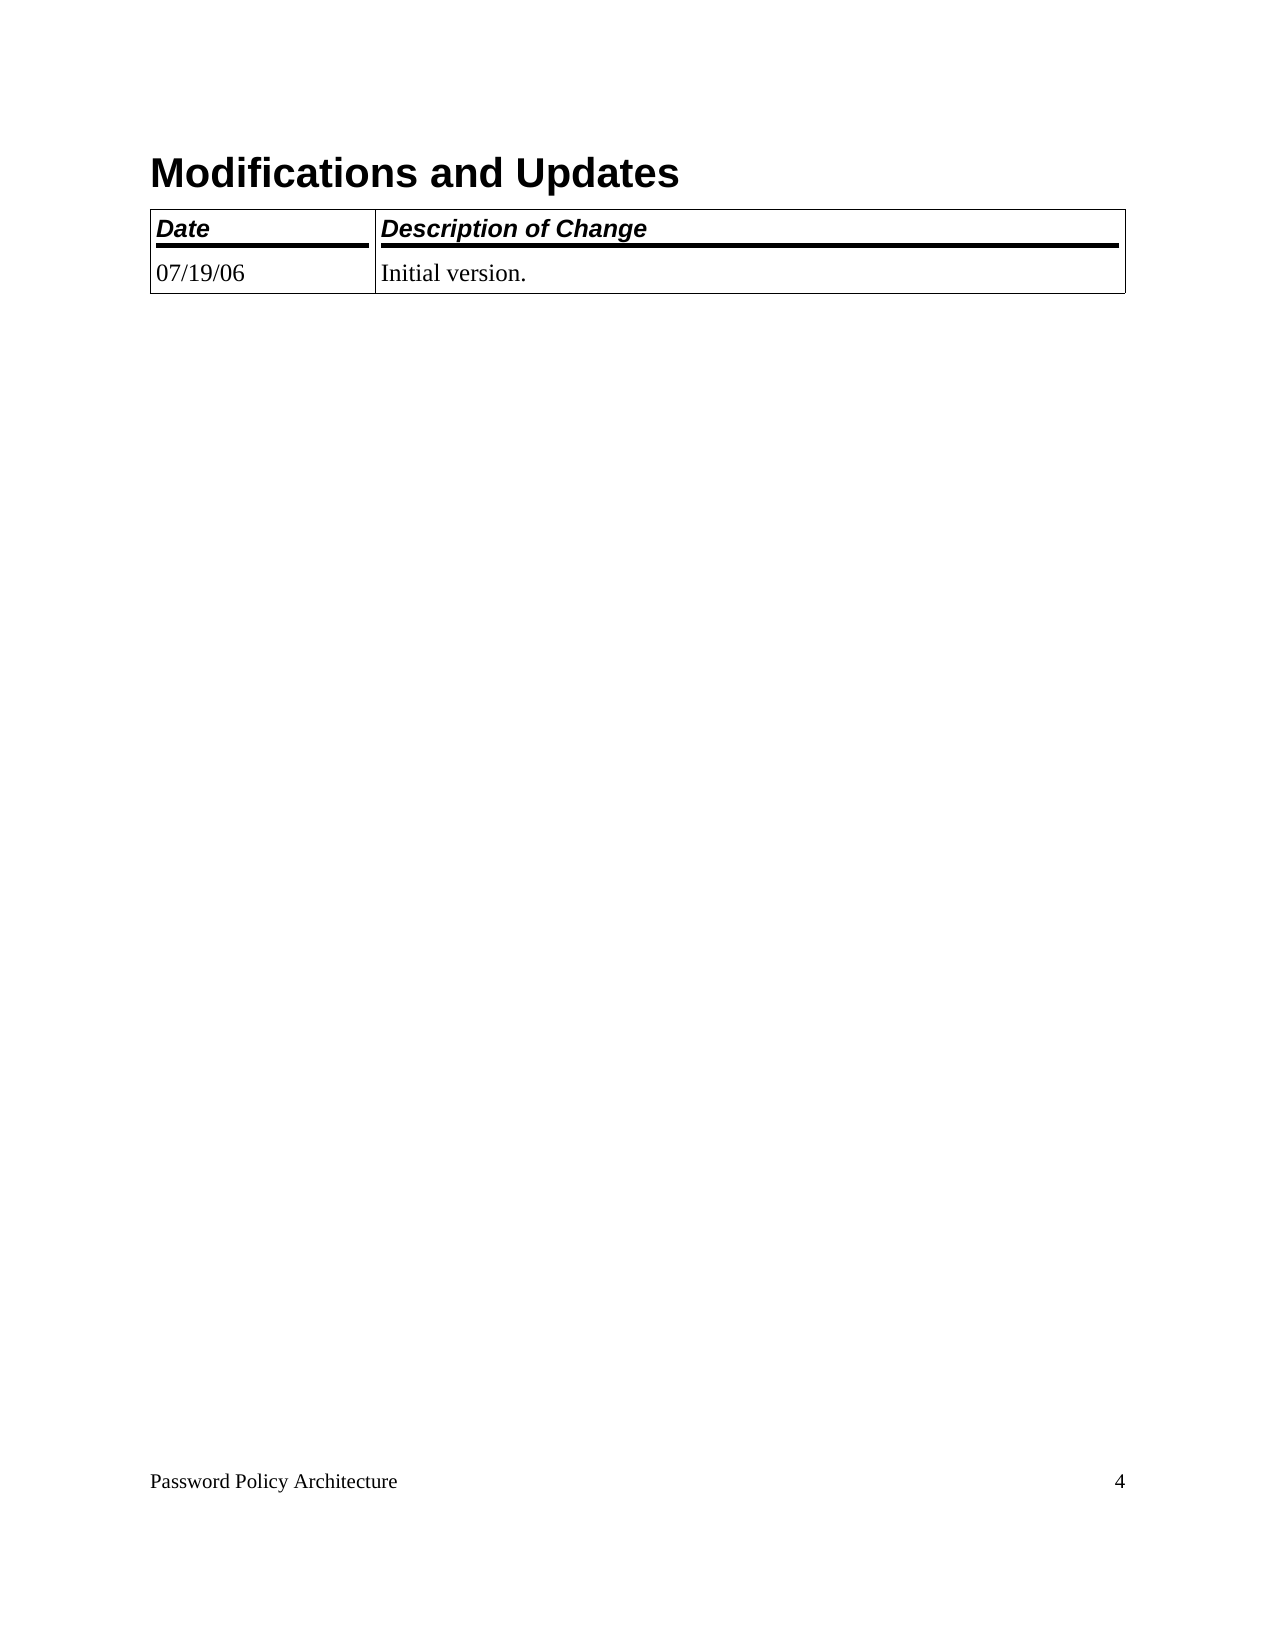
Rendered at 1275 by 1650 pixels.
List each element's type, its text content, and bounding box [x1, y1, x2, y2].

table_cell Initial version. [376, 254, 1125, 293]
table_header Date [151, 210, 375, 254]
table_cell 07/19/06 [151, 254, 375, 293]
table_header Description of Change [376, 210, 1125, 254]
subtitle Modifications and Updates [150, 150, 1125, 197]
